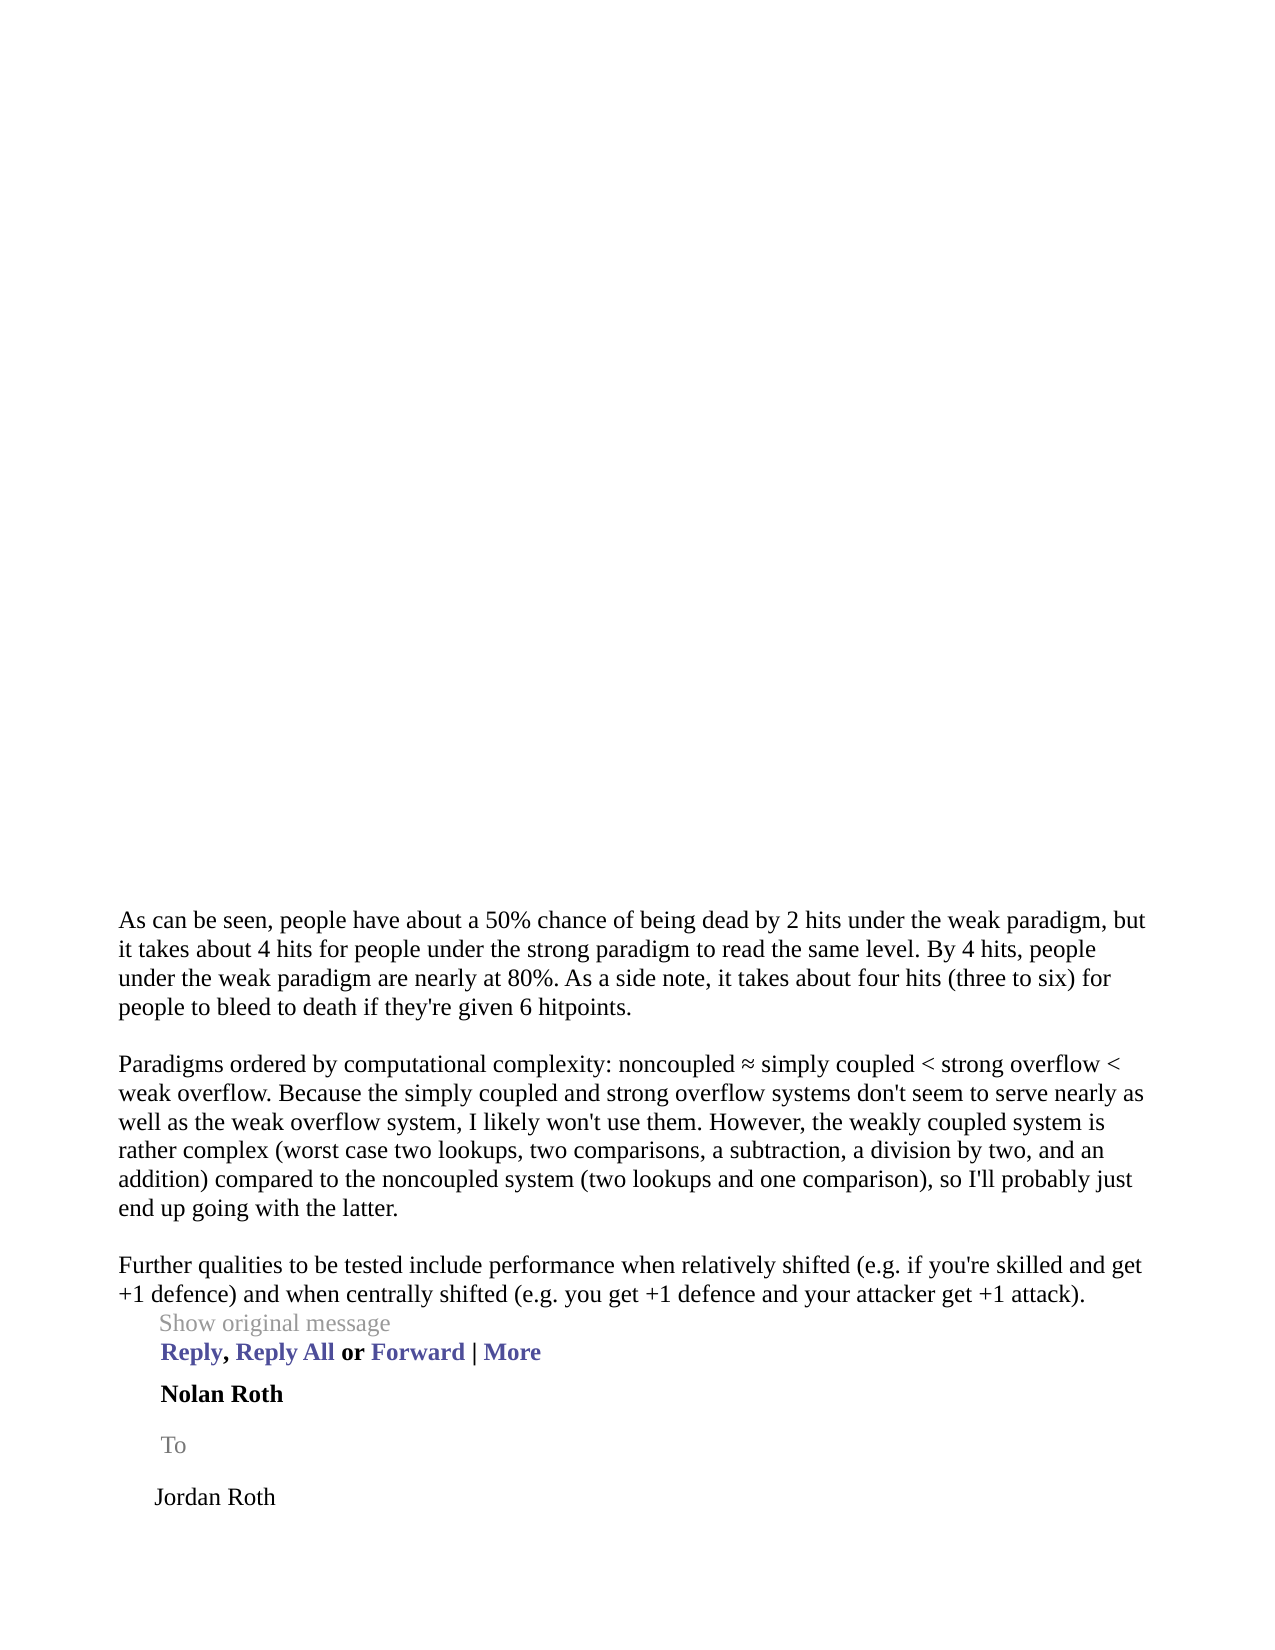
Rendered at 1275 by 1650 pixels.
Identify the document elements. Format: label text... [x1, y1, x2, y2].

text Nolan Roth [160, 1375, 1115, 1408]
text Jordan Roth [154, 1478, 1005, 1511]
text Reply, Reply All or Forward | More [160, 1337, 1115, 1366]
text Paradigms ordered by computational complexity: noncoupled ≈ simply coupled < strong overflow < weak overflow. Because the simply coupled and strong overflow systems don't seem to serve nearly as well as the weak overflow system, I likely won't use them. However, the weakly coupled system is rather complex (worst case two lookups, two comparisons, a subtraction, a division by two, and an addition) compared to the noncoupled system (two lookups and one comparison), so I'll probably just end up going with the latter. [118, 1049, 1157, 1222]
text As can be seen, people have about a 50% chance of being dead by 2 hits under the weak paradigm, but it takes about 4 hits for people under the strong paradigm to read the same level. By 4 hits, people under the weak paradigm are nearly at 80%. As a side note, it takes about​ four hits (three to six) for people to bleed to death if they're given 6 hitpoints. [118, 118, 1157, 1021]
text Further qualities to be tested include performance when relatively shifted (e.g. if you're skilled and get +1 defence) and when centrally shifted (e.g. you get +1 defence and your attacker get +1 attack). [118, 1251, 1157, 1308]
text Show original message [152, 1308, 1115, 1337]
text [27, 1379, 52, 1408]
text To [160, 1427, 1005, 1459]
